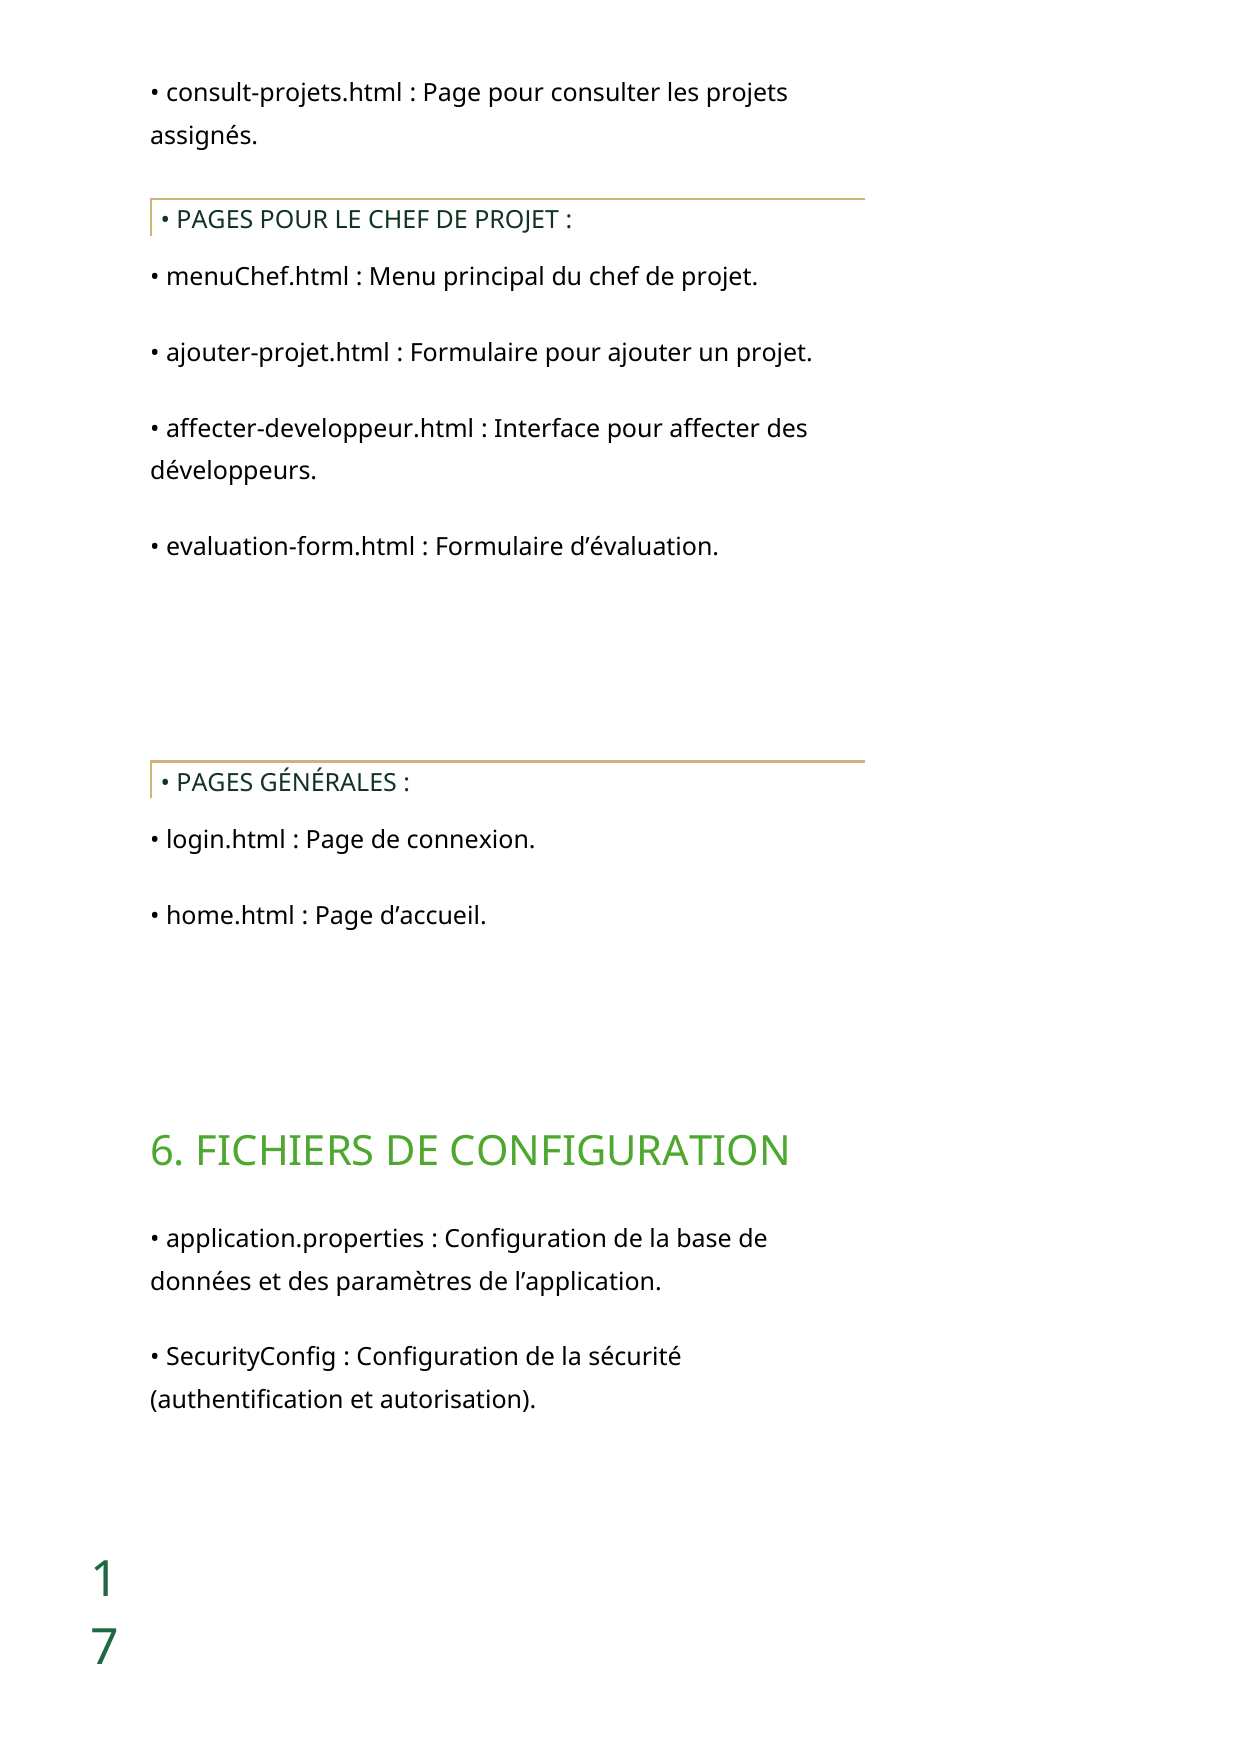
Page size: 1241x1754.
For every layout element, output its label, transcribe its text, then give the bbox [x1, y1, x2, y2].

text • consult-projets.html : Page pour consulter les projets assignés. [150, 75, 865, 152]
text • menuChef.html : Menu principal du chef de projet. [150, 259, 865, 293]
subtitle 6. Fichiers de configuration [150, 1121, 865, 1177]
text • SecurityConfig : Configuration de la sécurité (authentification et autorisation). [150, 1339, 865, 1416]
text • evaluation-form.html : Formulaire d’évaluation. [150, 529, 865, 563]
subtitle • Pages pour le chef de projet : [152, 200, 865, 236]
subtitle • Pages générales : [152, 763, 865, 798]
text • affecter-developpeur.html : Interface pour affecter des développeurs. [150, 410, 865, 487]
text • home.html : Page d’accueil. [150, 897, 865, 931]
text • login.html : Page de connexion. [150, 821, 865, 856]
text • ajouter-projet.html : Formulaire pour ajouter un projet. [150, 334, 865, 368]
text • application.properties : Configuration de la base de données et des paramètres de l’application. [150, 1221, 865, 1297]
